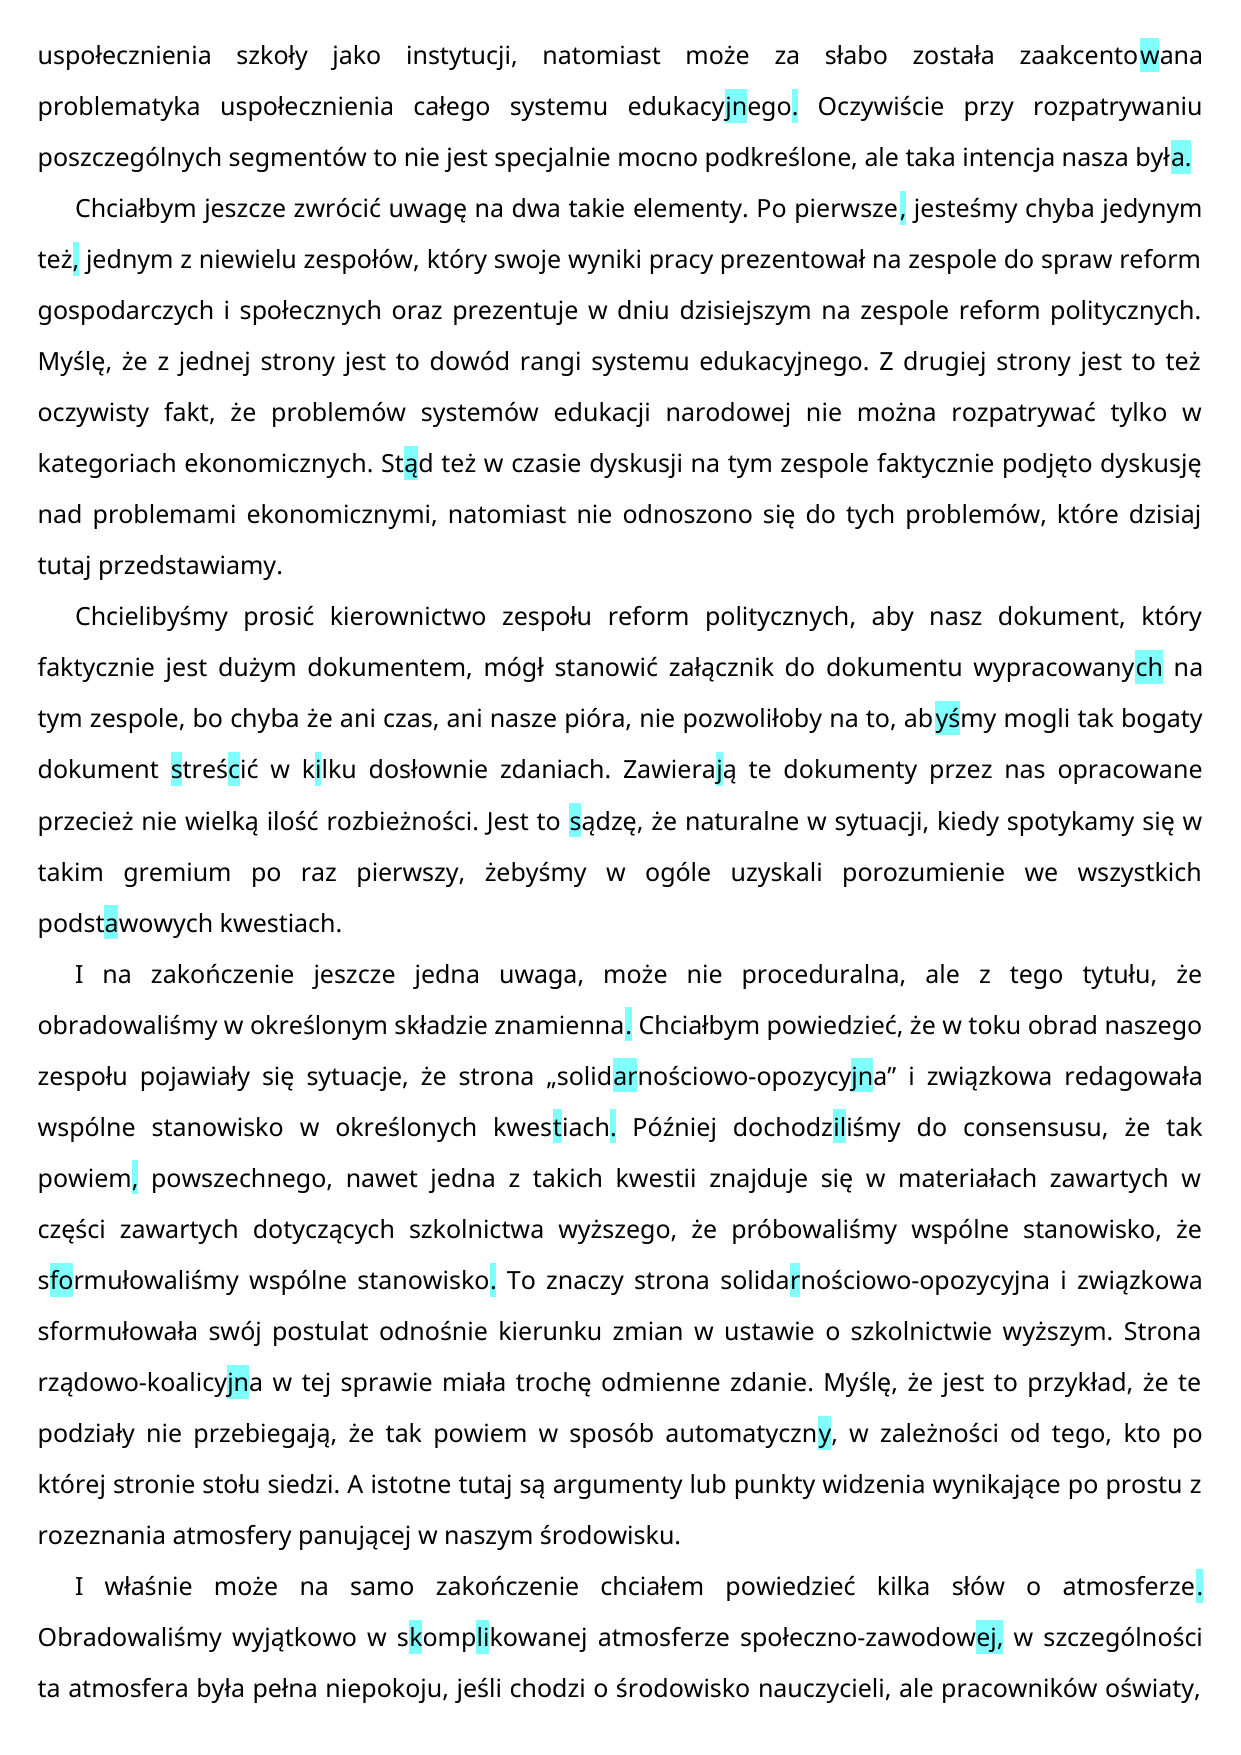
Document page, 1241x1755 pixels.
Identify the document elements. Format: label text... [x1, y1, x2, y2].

text Chcielibyśmy prosić kierownictwo zespołu reform politycznych, aby nasz dokument, który faktycznie jest dużym dokumentem, mógł stanowić załącznik do dokumentu wypracowanych na tym zespole, bo chyba że ani czas, ani nasze pióra, nie pozwoliłoby na to, abyśmy mogli tak bogaty dokument streścić w kilku dosłownie zdaniach. Zawierają te dokumenty przez nas opracowane przecież nie wielką ilość rozbieżności. Jest to sądzę, że naturalne w sytuacji, kiedy spotykamy się w takim gremium po raz pierwszy, żebyśmy w ogóle uzyskali porozumienie we wszystkich podstawowych kwestiach. [37, 599, 1203, 939]
text I na zakończenie jeszcze jedna uwaga, może nie proceduralna, ale z tego tytułu, że obradowaliśmy w określonym składzie znamienna. Chciałbym powiedzieć, że w toku obrad naszego zespołu pojawiały się sytuacje, że strona „solidarnościowo-opozycyjna” i związkowa redagowała wspólne stanowisko w określonych kwestiach. Później dochodziliśmy do consensusu, że tak powiem, powszechnego, nawet jedna z takich kwestii znajduje się w materiałach zawartych w części zawartych dotyczących szkolnictwa wyższego, że próbowaliśmy wspólne stanowisko, że sformułowaliśmy wspólne stanowisko. To znaczy strona solidarnościowo-opozycyjna i związkowa sformułowała swój postulat odnośnie kierunku zmian w ustawie o szkolnictwie wyższym. Strona rządowo-koalicyjna w tej sprawie miała trochę odmienne zdanie. Myślę, że jest to przykład, że te podziały nie przebiegają, że tak powiem w sposób automatyczny, w zależności od tego, kto po której stronie stołu siedzi. A istotne tutaj są argumenty lub punkty widzenia wynikające po prostu z rozeznania atmosfery panującej w naszym środowisku. [37, 956, 1203, 1552]
text Chciałbym jeszcze zwrócić uwagę na dwa takie elementy. Po pierwsze, jesteśmy chyba jedynym też, jednym z niewielu zespołów, który swoje wyniki pracy prezentował na zespole do spraw reform gospodarczych i społecznych oraz prezentuje w dniu dzisiejszym na zespole reform politycznych. Myślę, że z jednej strony jest to dowód rangi systemu edukacyjnego. Z drugiej strony jest to też oczywisty fakt, że problemów systemów edukacji narodowej nie można rozpatrywać tylko w kategoriach ekonomicznych. Stąd też w czasie dyskusji na tym zespole faktycznie podjęto dyskusję nad problemami ekonomicznymi, natomiast nie odnoszono się do tych problemów, które dzisiaj tutaj przedstawiamy. [37, 191, 1203, 582]
text I właśnie może na samo zakończenie chciałem powiedzieć kilka słów o atmosferze. Obradowaliśmy wyjątkowo w skomplikowanej atmosferze społeczno-zawodowej, w szczególności ta atmosfera była pełna niepokoju, jeśli chodzi o środowisko nauczycieli, ale pracowników oświaty, [37, 1569, 1203, 1705]
text uspołecznienia szkoły jako instytucji, natomiast może za słabo została zaakcentowana problematyka uspołecznienia całego systemu edukacyjnego. Oczywiście przy rozpatrywaniu poszczególnych segmentów to nie jest specjalnie mocno podkreślone, ale taka intencja nasza była. [37, 37, 1203, 174]
